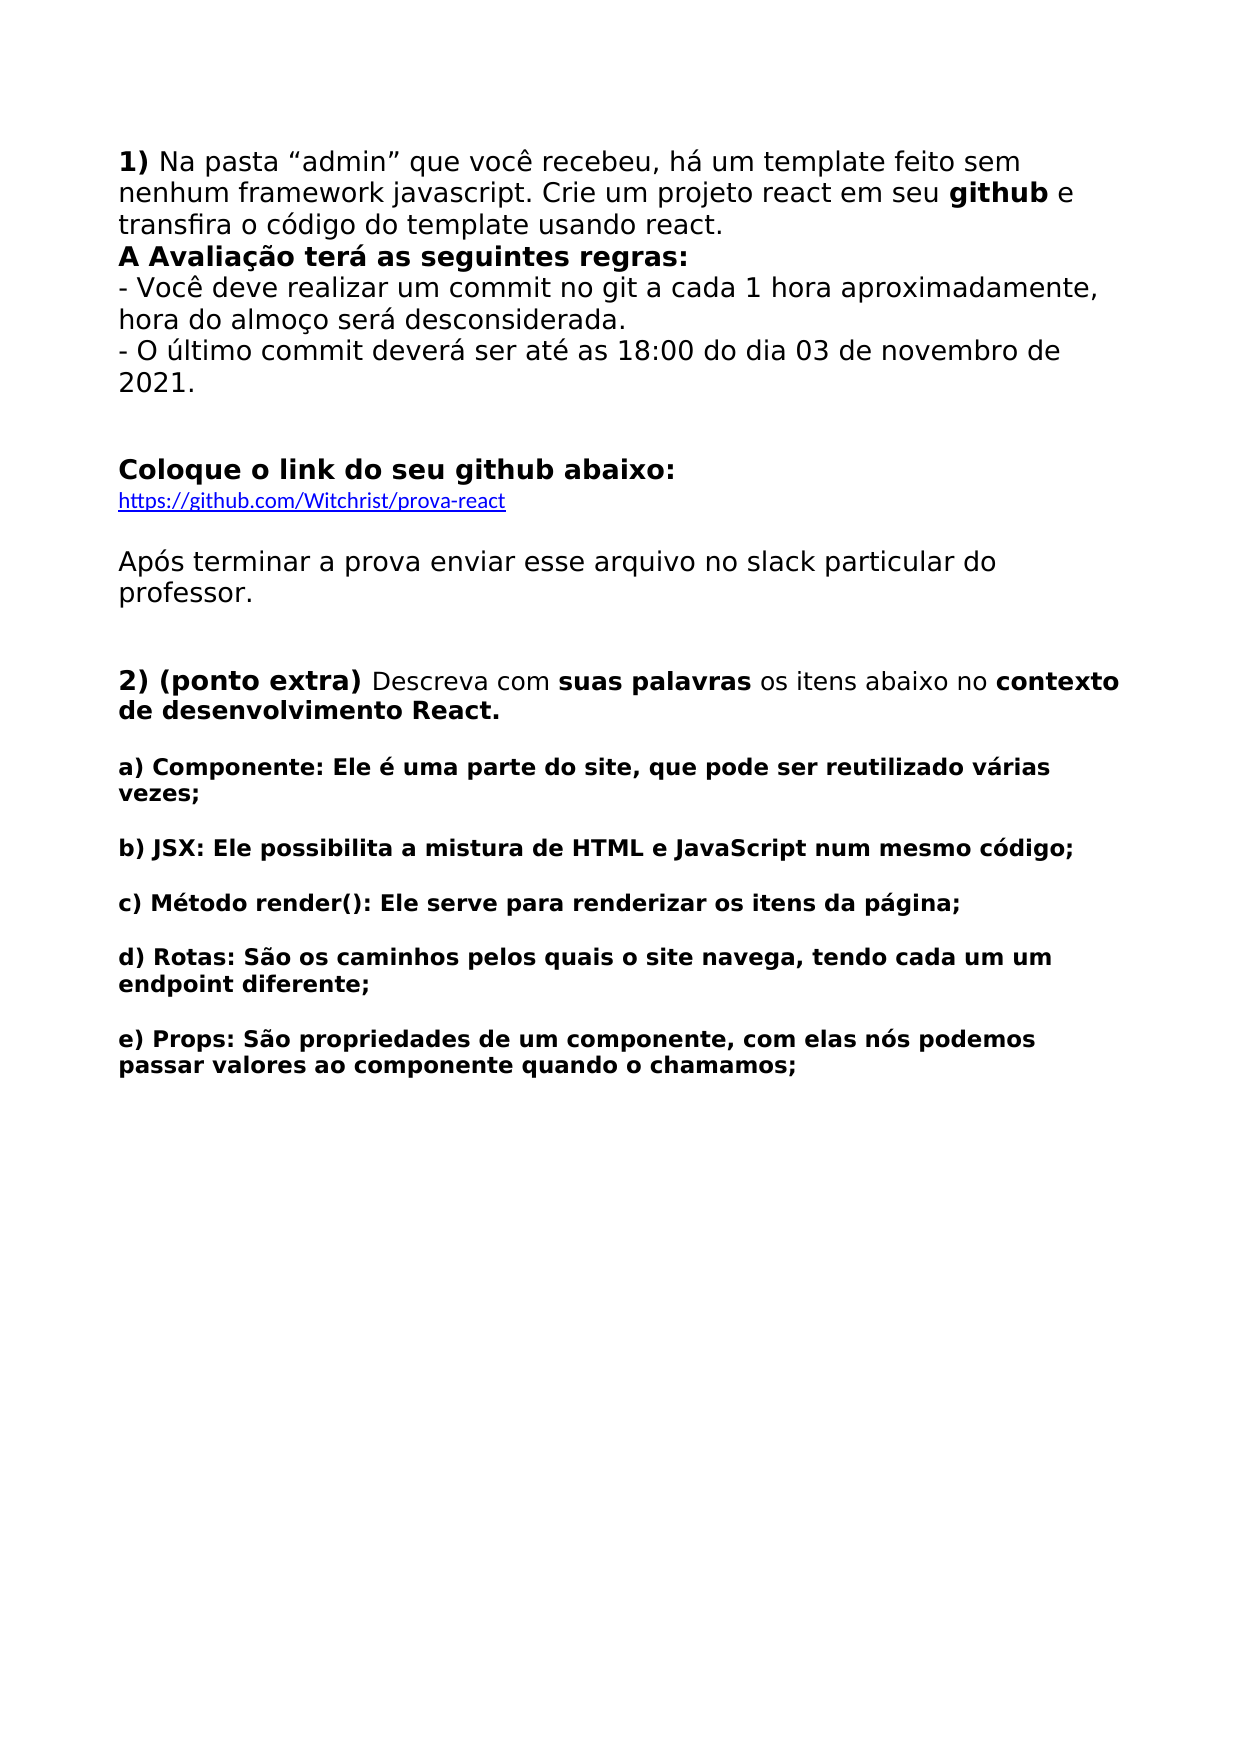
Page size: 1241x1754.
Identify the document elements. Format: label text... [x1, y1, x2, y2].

text c) Método render(): Ele serve para renderizar os itens da página; [118, 890, 1122, 916]
text 1) Na pasta “admin” que você recebeu, há um template feito sem nenhum framework javascript. Crie um projeto react em seu github e transfira o código do template usando react. [118, 146, 1122, 241]
text A Avaliação terá as seguintes regras: [118, 241, 1122, 272]
text e) Props: São propriedades de um componente, com elas nós podemos passar valores ao componente quando o chamamos; [118, 1026, 1122, 1079]
text Coloque o link do seu github abaixo: [118, 455, 1122, 486]
text 2) (ponto extra) Descreva com suas palavras os itens abaixo no contexto de desenvolvimento React. [118, 665, 1122, 726]
text Após terminar a prova enviar esse arquivo no slack particular do professor. [118, 514, 1122, 609]
text d) Rotas: São os caminhos pelos quais o site navega, tendo cada um um endpoint diferente; [118, 944, 1122, 998]
text a) Componente: Ele é uma parte do site, que pode ser reutilizado várias vezes; [118, 754, 1122, 807]
text b) JSX: Ele possibilita a mistura de HTML e JavaScript num mesmo código; [118, 835, 1122, 862]
text - Você deve realizar um commit no git a cada 1 hora aproximadamente, hora do almoço será desconsiderada. [118, 272, 1122, 336]
text https://github.com/Witchrist/prova-react [118, 486, 1122, 514]
text - O último commit deverá ser até as 18:00 do dia 03 de novembro de 2021. [118, 336, 1122, 399]
